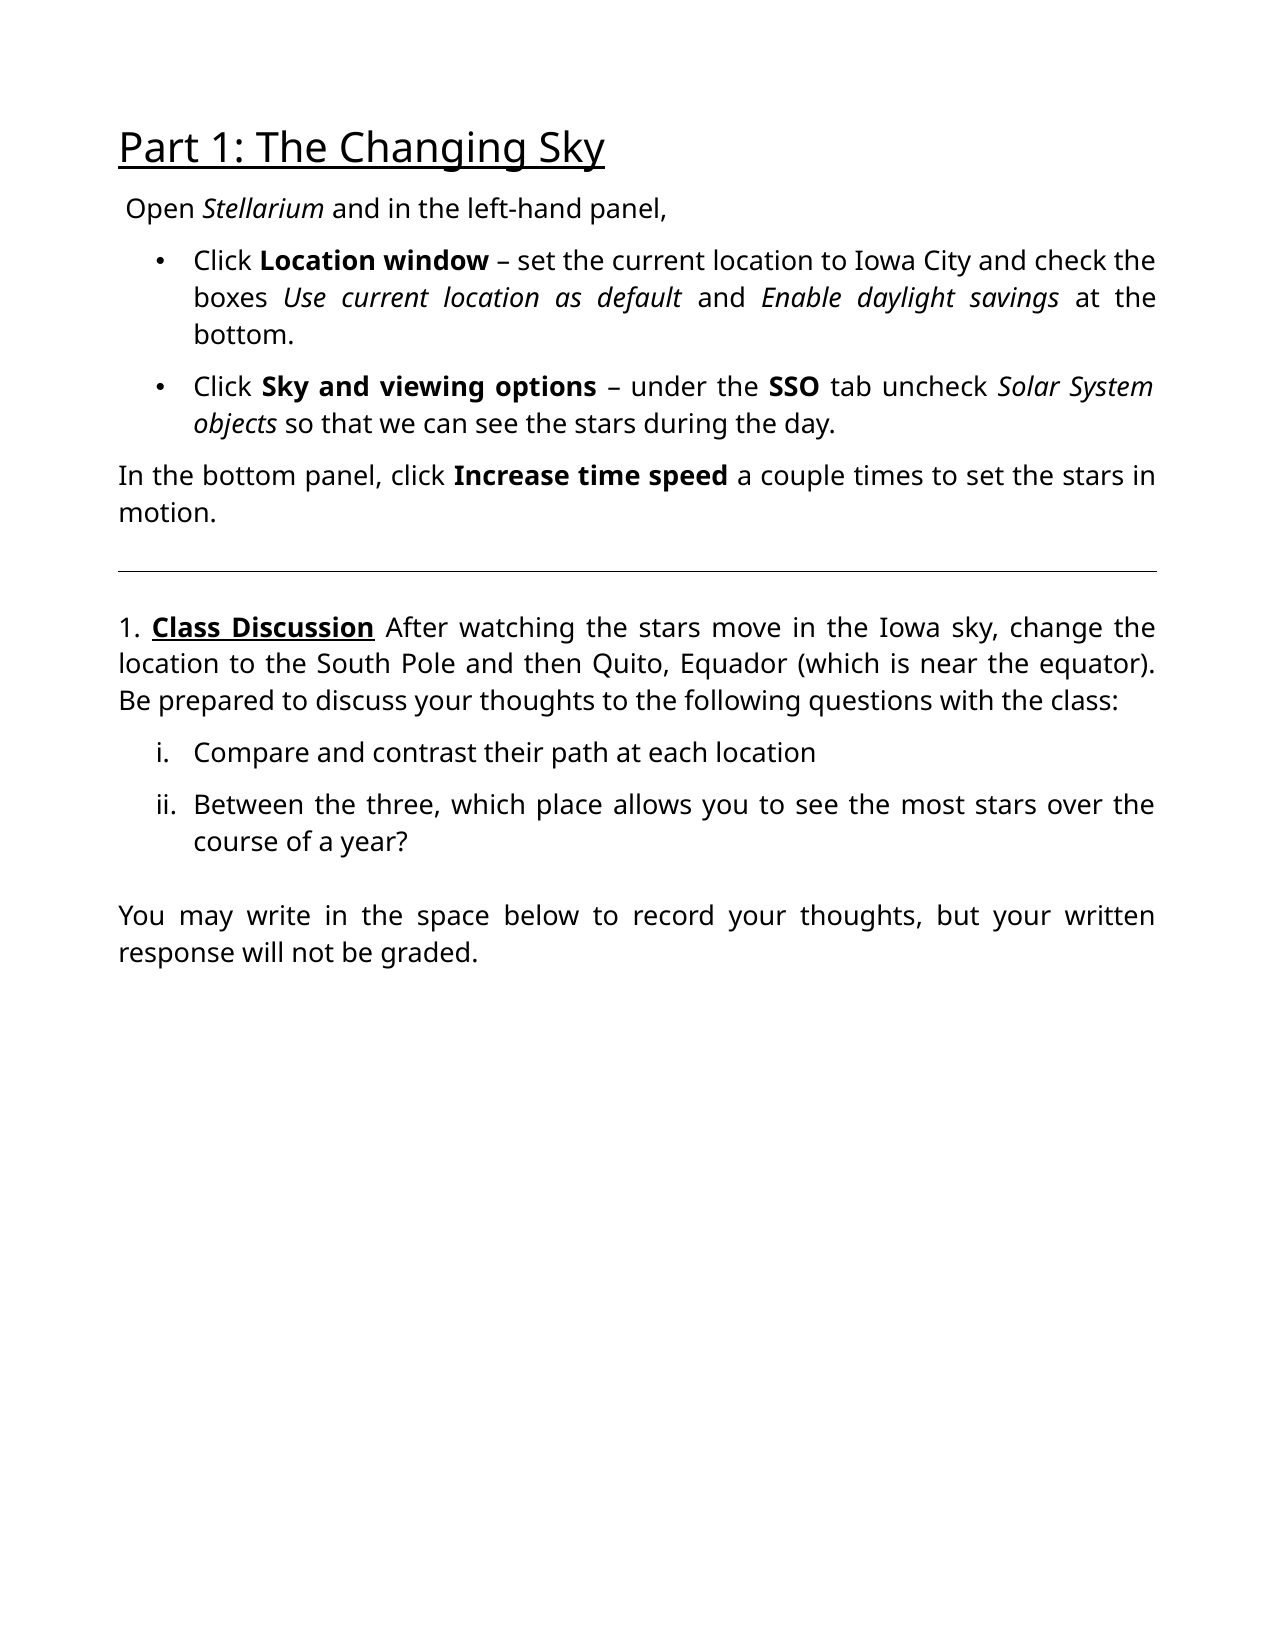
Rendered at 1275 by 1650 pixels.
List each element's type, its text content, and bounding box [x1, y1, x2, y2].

text Part 1: The Changing Sky [118, 118, 1157, 175]
text In the bottom panel, click Increase time speed a couple times to set the stars in motion. [118, 456, 1157, 530]
text 1. Class Discussion After watching the stars move in the Iowa sky, change the location to the South Pole and then Quito, Equador (which is near the equator). Be prepared to discuss your thoughts to the following questions with the class: [118, 608, 1157, 719]
text Open Stellarium and in the left-hand panel, [118, 190, 1157, 227]
list Click Sky and viewing options – under the SSO tab uncheck Solar System objects so that we can see the stars during the day. [156, 367, 1157, 441]
list Compare and contrast their path at each location [156, 734, 1157, 771]
text You may write in the space below to record your thoughts, but your written response will not be graded. [118, 896, 1157, 970]
list Click Location window – set the current location to Iowa City and check the boxes Use current location as default and Enable daylight savings at the bottom. [156, 242, 1157, 352]
list Between the three, which place allows you to see the most stars over the course of a year? [156, 786, 1157, 859]
